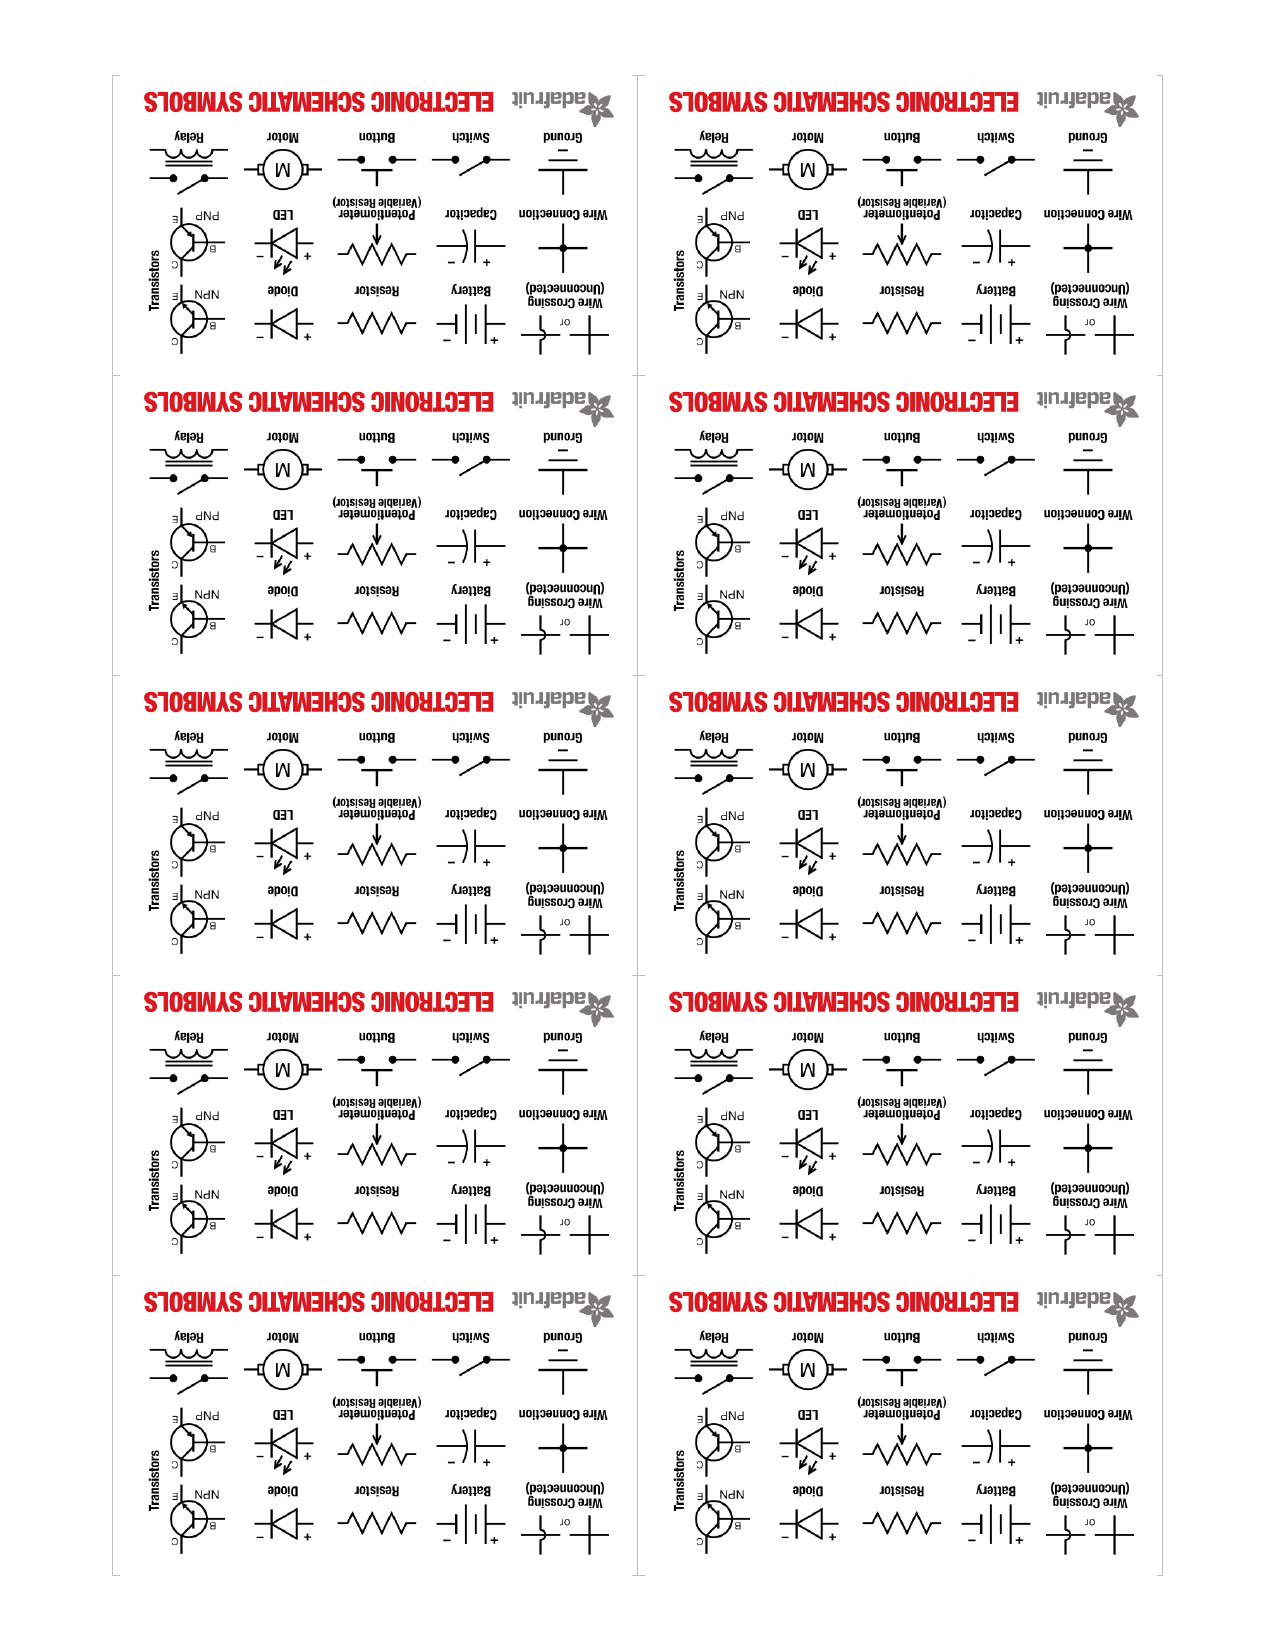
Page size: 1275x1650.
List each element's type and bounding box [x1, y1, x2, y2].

table_cell [632, 976, 637, 1275]
table_cell [114, 676, 120, 975]
table_cell [639, 676, 645, 975]
table_cell [632, 376, 637, 675]
picture [120, 75, 632, 1576]
table_cell [1157, 1276, 1162, 1575]
table_header [1157, 76, 1162, 375]
table_cell [632, 1276, 637, 1575]
table_cell [639, 1276, 645, 1575]
table_cell [114, 1276, 120, 1575]
table_header [639, 76, 645, 375]
table_header [632, 76, 637, 375]
table_cell [632, 676, 637, 975]
table_cell [1157, 676, 1162, 975]
table_cell [639, 976, 645, 1275]
table_header [114, 76, 120, 375]
table_cell [1157, 376, 1162, 675]
table_cell [114, 376, 120, 675]
table_cell [114, 976, 120, 1275]
table_cell [639, 376, 645, 675]
table_cell [1157, 976, 1162, 1275]
picture [645, 75, 1157, 1576]
